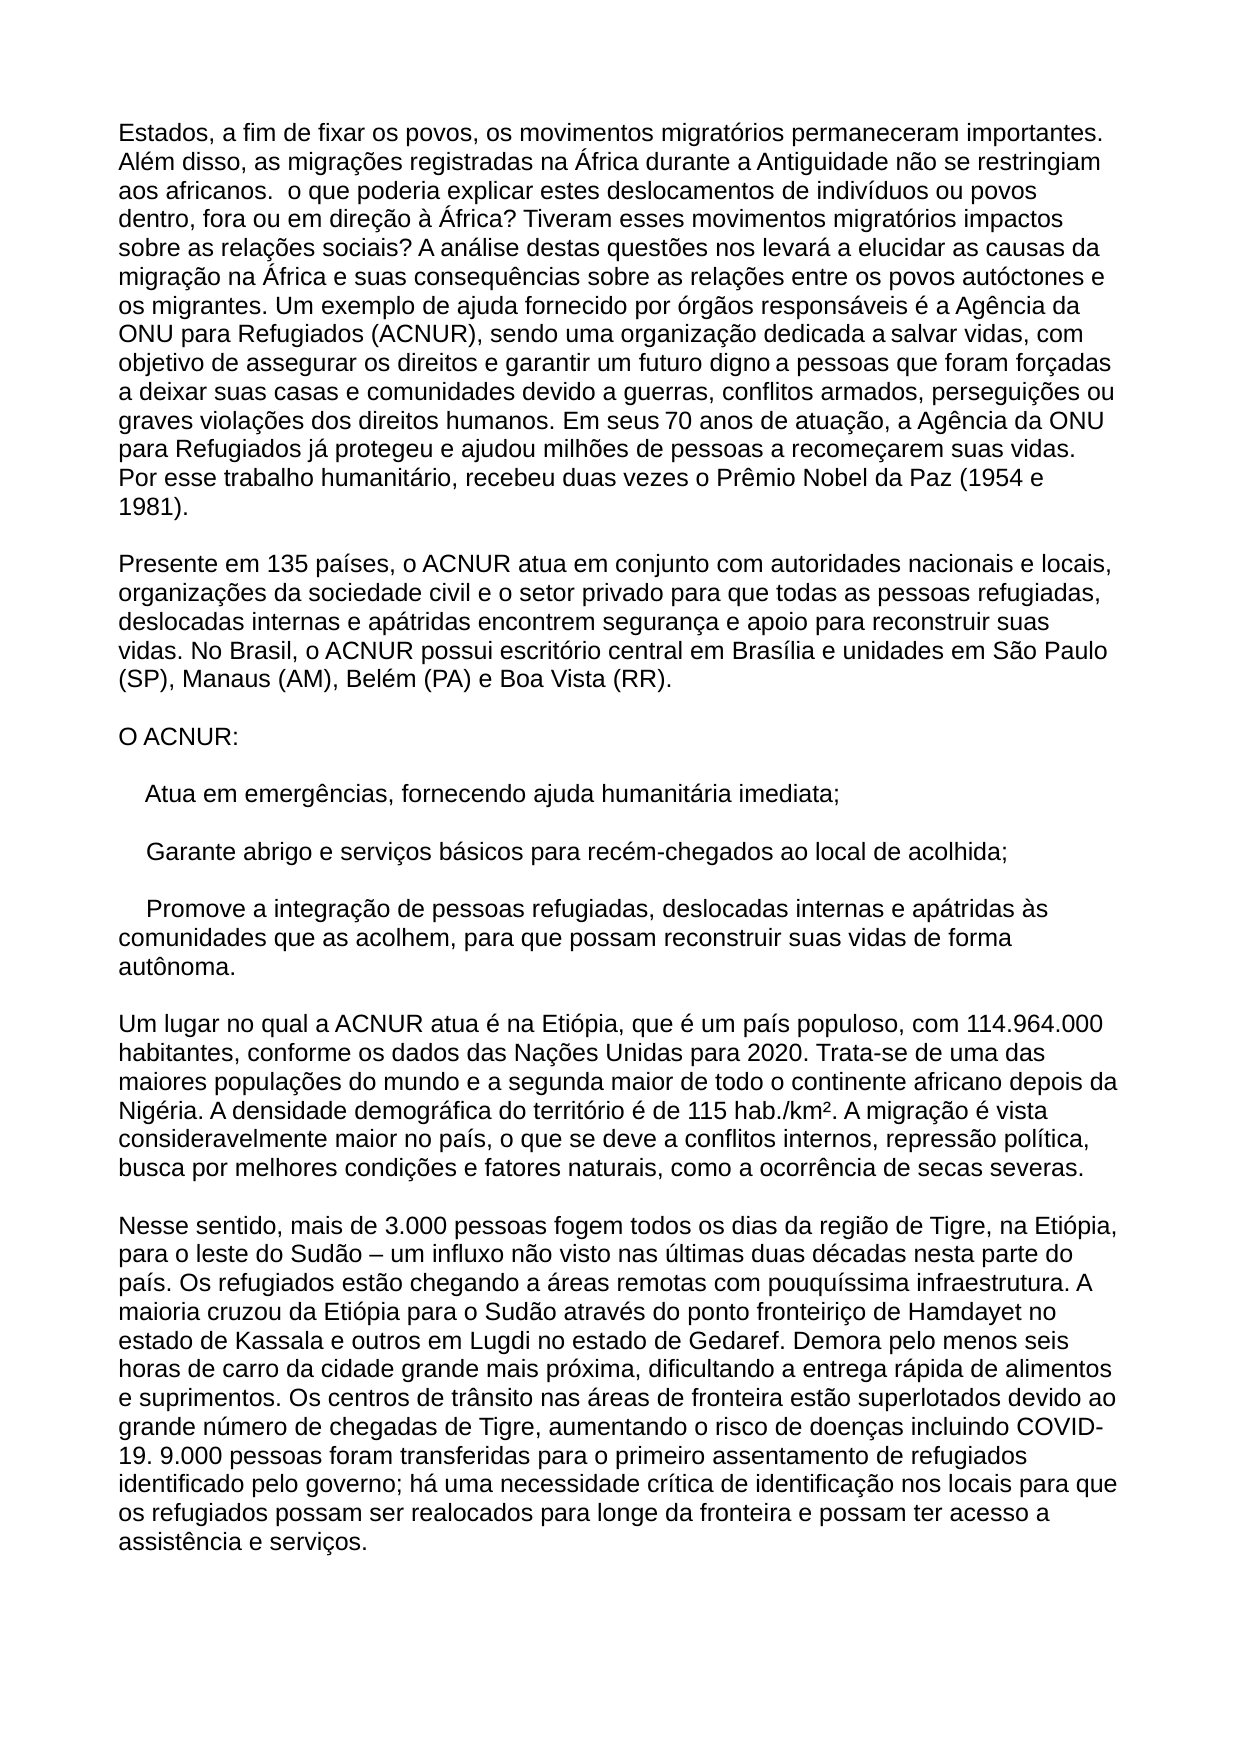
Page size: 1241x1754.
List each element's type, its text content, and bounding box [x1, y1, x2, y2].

text Estados, a fim de fixar os povos, os movimentos migratórios permaneceram importantes. Além disso, as migrações registradas na África durante a Antiguidade não se restringiam aos africanos. o que poderia explicar estes deslocamentos de indivíduos ou povos dentro, fora ou em direção à África? Tiveram esses movimentos migratórios impactos sobre as relações sociais? A análise destas questões nos levará a elucidar as causas da migração na África e suas consequências sobre as relações entre os povos autóctones e os migrantes. Um exemplo de ajuda fornecido por órgãos responsáveis é a Agência da ONU para Refugiados (ACNUR), sendo uma organização dedicada a salvar vidas, com objetivo de assegurar os direitos e garantir um futuro digno a pessoas que foram forçadas a deixar suas casas e comunidades devido a guerras, conflitos armados, perseguições ou graves violações dos direitos humanos. Em seus 70 anos de atuação, a Agência da ONU para Refugiados já protegeu e ajudou milhões de pessoas a recomeçarem suas vidas. Por esse trabalho humanitário, recebeu duas vezes o Prêmio Nobel da Paz (1954 e 1981). [118, 118, 1122, 521]
text Atua em emergências, fornecendo ajuda humanitária imediata; [118, 779, 1122, 808]
text Nesse sentido, mais de 3.000 pessoas fogem todos os dias da região de Tigre, na Etiópia, para o leste do Sudão – um influxo não visto nas últimas duas décadas nesta parte do país. Os refugiados estão chegando a áreas remotas com pouquíssima infraestrutura. A maioria cruzou da Etiópia para o Sudão através do ponto fronteiriço de Hamdayet no estado de Kassala e outros em Lugdi no estado de Gedaref. Demora pelo menos seis horas de carro da cidade grande mais próxima, dificultando a entrega rápida de alimentos e suprimentos. Os centros de trânsito nas áreas de fronteira estão superlotados devido ao grande número de chegadas de Tigre, aumentando o risco de doenças incluindo COVID-19. 9.000 pessoas foram transferidas para o primeiro assentamento de refugiados identificado pelo governo; há uma necessidade crítica de identificação nos locais para que os refugiados possam ser realocados para longe da fronteira e possam ter acesso a assistência e serviços. [118, 1211, 1122, 1556]
text Presente em 135 países, o ACNUR atua em conjunto com autoridades nacionais e locais, organizações da sociedade civil e o setor privado para que todas as pessoas refugiadas, deslocadas internas e apátridas encontrem segurança e apoio para reconstruir suas vidas. No Brasil, o ACNUR possui escritório central em Brasília e unidades em São Paulo (SP), Manaus (AM), Belém (PA) e Boa Vista (RR). [118, 549, 1122, 693]
text Um lugar no qual a ACNUR atua é na Etiópia, que é um país populoso, com 114.964.000 habitantes, conforme os dados das Nações Unidas para 2020. Trata-se de uma das maiores populações do mundo e a segunda maior de todo o continente africano depois da Nigéria. A densidade demográfica do território é de 115 hab./km². A migração é vista consideravelmente maior no país, o que se deve a conflitos internos, repressão política, busca por melhores condições e fatores naturais, como a ocorrência de secas severas. [118, 1009, 1122, 1182]
text Promove a integração de pessoas refugiadas, deslocadas internas e apátridas às comunidades que as acolhem, para que possam reconstruir suas vidas de forma autônoma. [118, 894, 1122, 981]
text Garante abrigo e serviços básicos para recém-chegados ao local de acolhida; [118, 837, 1122, 866]
text O ACNUR: [118, 722, 1122, 751]
